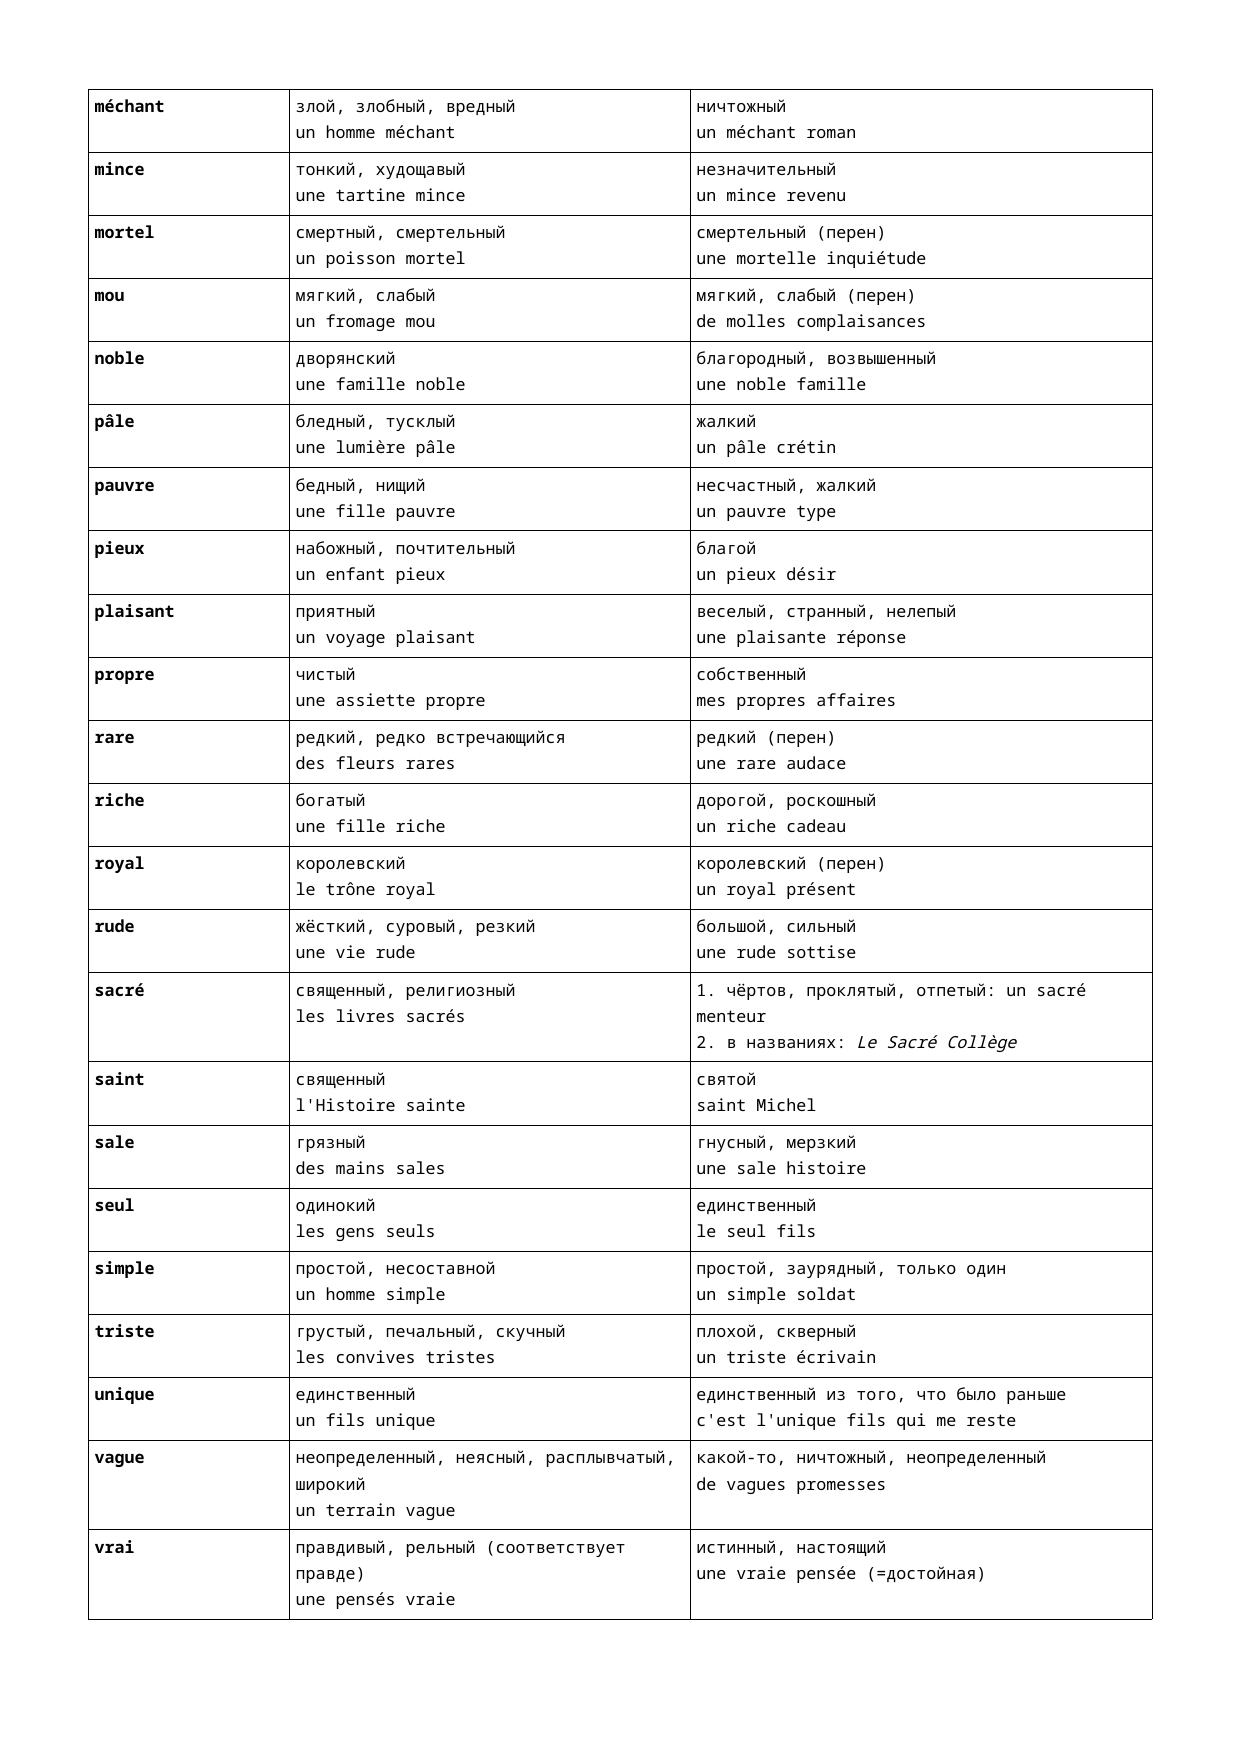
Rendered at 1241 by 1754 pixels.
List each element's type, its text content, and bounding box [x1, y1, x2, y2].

table_cell простой, заурядный, только один un simple soldat [691, 1252, 1152, 1314]
table_cell pauvre [89, 468, 289, 530]
table_cell plaisant [89, 595, 289, 657]
table_cell seul [89, 1189, 289, 1251]
table_cell большой, сильный une rude sottise [691, 910, 1152, 972]
table_cell гнусный, мерзкий une sale histoire [691, 1126, 1152, 1188]
table_cell simple [89, 1252, 289, 1314]
table_cell собственный mes propres affaires [691, 658, 1152, 720]
table_cell благородный, возвышенный une noble famille [691, 342, 1152, 404]
table_cell веселый, странный, нелепый une plaisante réponse [691, 595, 1152, 657]
table_cell единственный un fils unique [290, 1378, 690, 1440]
table_cell vrai [89, 1530, 289, 1618]
table_cell дворянский une famille noble [290, 342, 690, 404]
table_cell священный l'Histoire sainte [290, 1062, 690, 1124]
table_cell редкий, редко встречающийся des fleurs rares [290, 721, 690, 783]
table_cell единственный из того, что было раньше c'est l'unique fils qui me reste [691, 1378, 1152, 1440]
table_cell бедный, нищий une fille pauvre [290, 468, 690, 530]
table_cell méchant [89, 90, 289, 152]
table_cell единственный le seul fils [691, 1189, 1152, 1251]
table_cell какой-то, ничтожный, неопределенный de vagues promesses [691, 1441, 1152, 1529]
table_cell pieux [89, 531, 289, 593]
table_cell sale [89, 1126, 289, 1188]
table_cell noble [89, 342, 289, 404]
table_cell благой un pieux désir [691, 531, 1152, 593]
table_cell богатый une fille riche [290, 784, 690, 846]
table_cell тонкий, худощавый une tartine mince [290, 153, 690, 215]
table_cell королевский le trône royal [290, 847, 690, 909]
table_cell истинный, настоящий une vraie pensée (=достойная) [691, 1530, 1152, 1618]
table_cell несчастный, жалкий un pauvre type [691, 468, 1152, 530]
table_cell редкий (перен) une rare audace [691, 721, 1152, 783]
table_cell мягкий, слабый un fromage mou [290, 279, 690, 341]
table_cell жалкий un pâle crétin [691, 405, 1152, 467]
table_cell жёсткий, суровый, резкий une vie rude [290, 910, 690, 972]
table_cell дорогой, роскошный un riche cadeau [691, 784, 1152, 846]
table_cell ничтожный un méchant roman [691, 90, 1152, 152]
table_cell злой, злобный, вредный un homme méchant [290, 90, 690, 152]
table_cell mou [89, 279, 289, 341]
table_cell rare [89, 721, 289, 783]
table_cell мягкий, слабый (перен) de molles complaisances [691, 279, 1152, 341]
table_cell бледный, тусклый une lumière pâle [290, 405, 690, 467]
table_cell royal [89, 847, 289, 909]
table_cell 1. чёртов, проклятый, отпетый: un sacré menteur 2. в названиях: Le Sacré Collège [691, 973, 1152, 1061]
table_cell смертельный (перен) une mortelle inquiétude [691, 216, 1152, 278]
table_cell triste [89, 1315, 289, 1377]
table_cell неопределенный, неясный, расплывчатый, широкий un terrain vague [290, 1441, 690, 1529]
table_cell незначительный un mince revenu [691, 153, 1152, 215]
table_cell vague [89, 1441, 289, 1529]
table_cell святой saint Michel [691, 1062, 1152, 1124]
table_cell правдивый, рельный (соответствует правде) une pensés vraie [290, 1530, 690, 1618]
table_cell sacré [89, 973, 289, 1061]
table_cell набожный, почтительный un enfant pieux [290, 531, 690, 593]
table_cell saint [89, 1062, 289, 1124]
table_cell mince [89, 153, 289, 215]
table_cell плохой, скверный un triste écrivain [691, 1315, 1152, 1377]
table_cell простой, несоставной un homme simple [290, 1252, 690, 1314]
table_cell смертный, смертельный un poisson mortel [290, 216, 690, 278]
table_cell королевский (перен) un royal présent [691, 847, 1152, 909]
table_cell грустый, печальный, скучный les convives tristes [290, 1315, 690, 1377]
table_cell одинокий les gens seuls [290, 1189, 690, 1251]
table_cell riche [89, 784, 289, 846]
table_cell приятный un voyage plaisant [290, 595, 690, 657]
table_cell rude [89, 910, 289, 972]
table_cell unique [89, 1378, 289, 1440]
table_cell чистый une assiette propre [290, 658, 690, 720]
table_cell грязный des mains sales [290, 1126, 690, 1188]
table_cell mortel [89, 216, 289, 278]
table_cell священный, религиозный les livres sacrés [290, 973, 690, 1061]
table_cell pâle [89, 405, 289, 467]
table_cell propre [89, 658, 289, 720]
